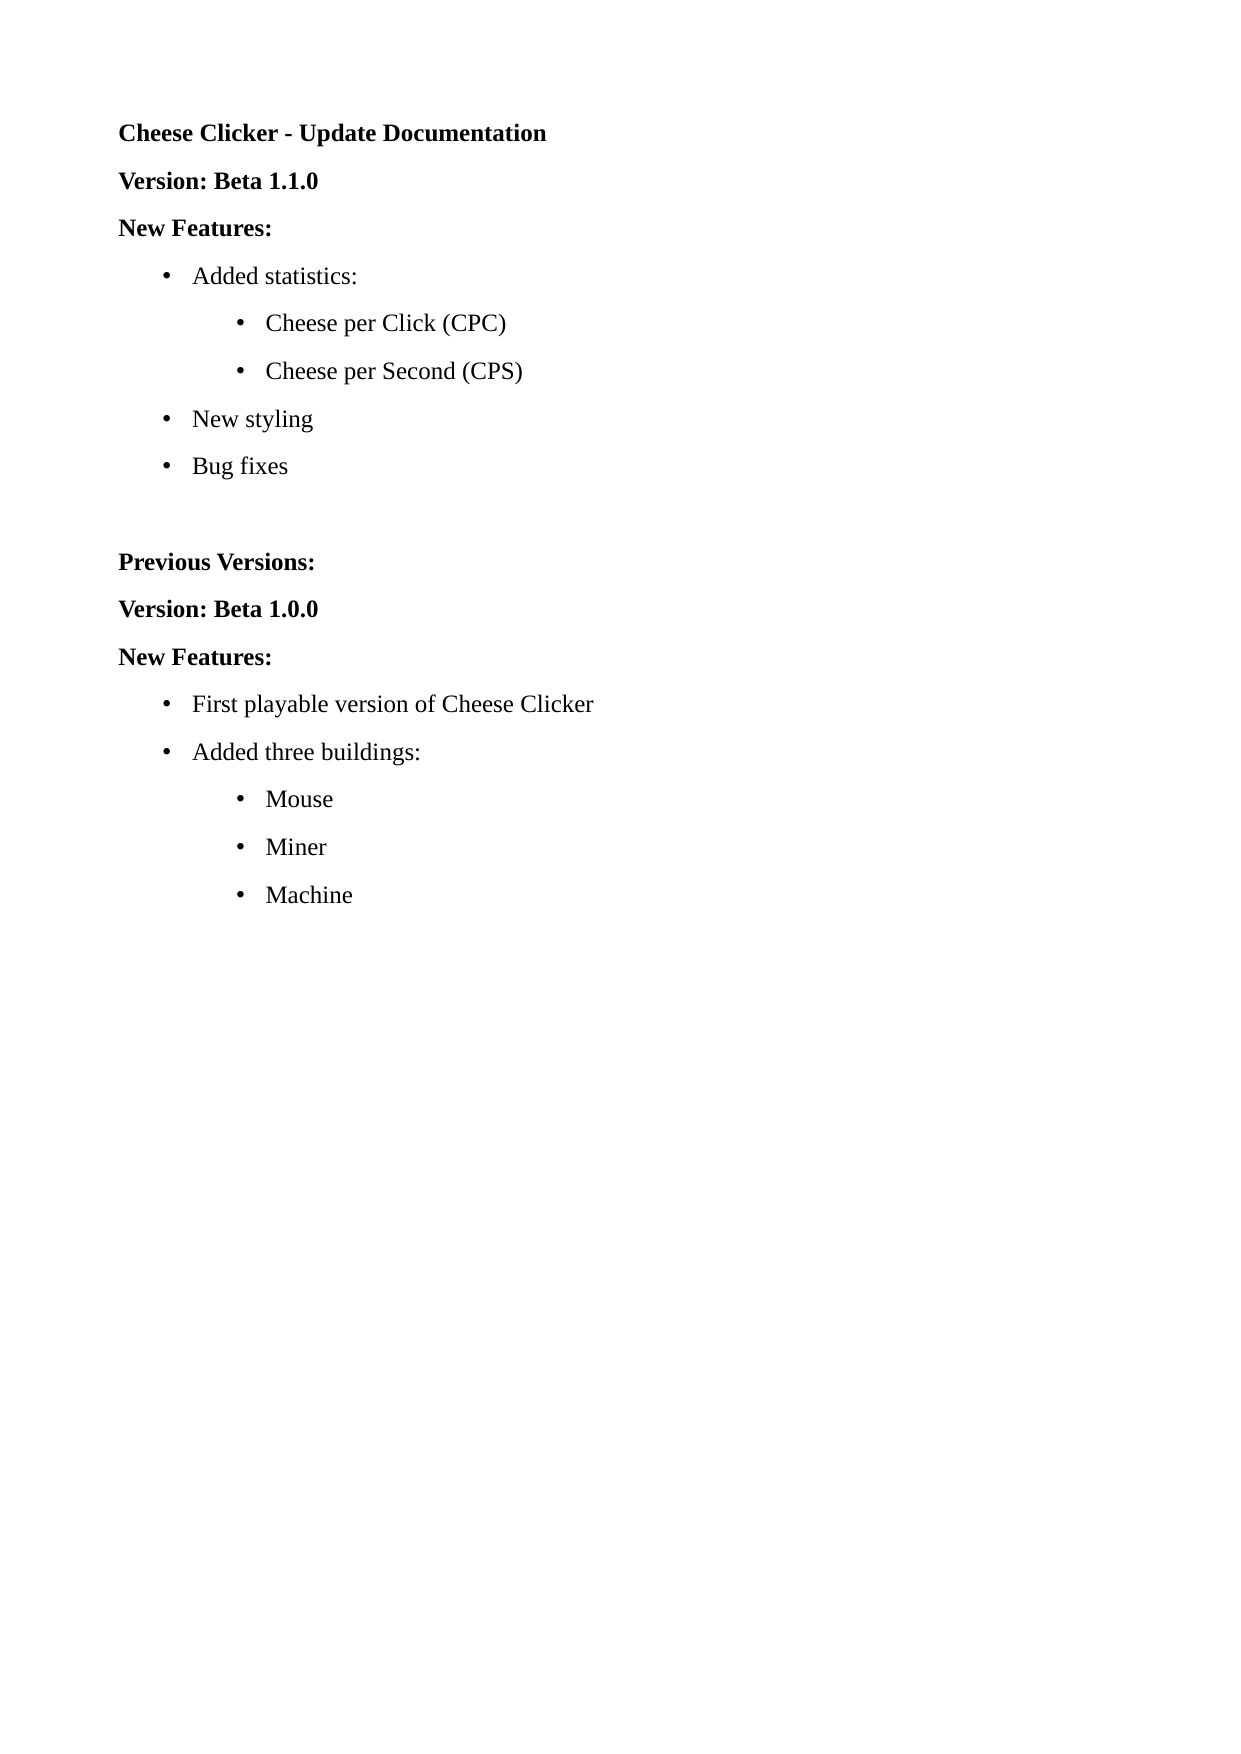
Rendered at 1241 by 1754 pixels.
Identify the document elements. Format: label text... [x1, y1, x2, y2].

list Miner [236, 832, 1122, 861]
list Mouse [236, 784, 1122, 813]
text Version: Beta 1.1.0 [118, 166, 1122, 194]
text New Features: [118, 642, 1122, 671]
list Cheese per Click (CPC) [236, 308, 1122, 337]
text Version: Beta 1.0.0 [118, 594, 1122, 623]
list Added statistics: [162, 261, 1122, 290]
list First playable version of Cheese Clicker [162, 689, 1122, 718]
list Machine [236, 880, 1122, 908]
list New styling [162, 404, 1122, 432]
list Bug fixes [162, 451, 1122, 480]
list Cheese per Second (CPS) [236, 356, 1122, 385]
text Previous Versions: [118, 547, 1122, 575]
list Added three buildings: [162, 737, 1122, 766]
text Cheese Clicker - Update Documentation [118, 118, 1122, 147]
text New Features: [118, 213, 1122, 242]
